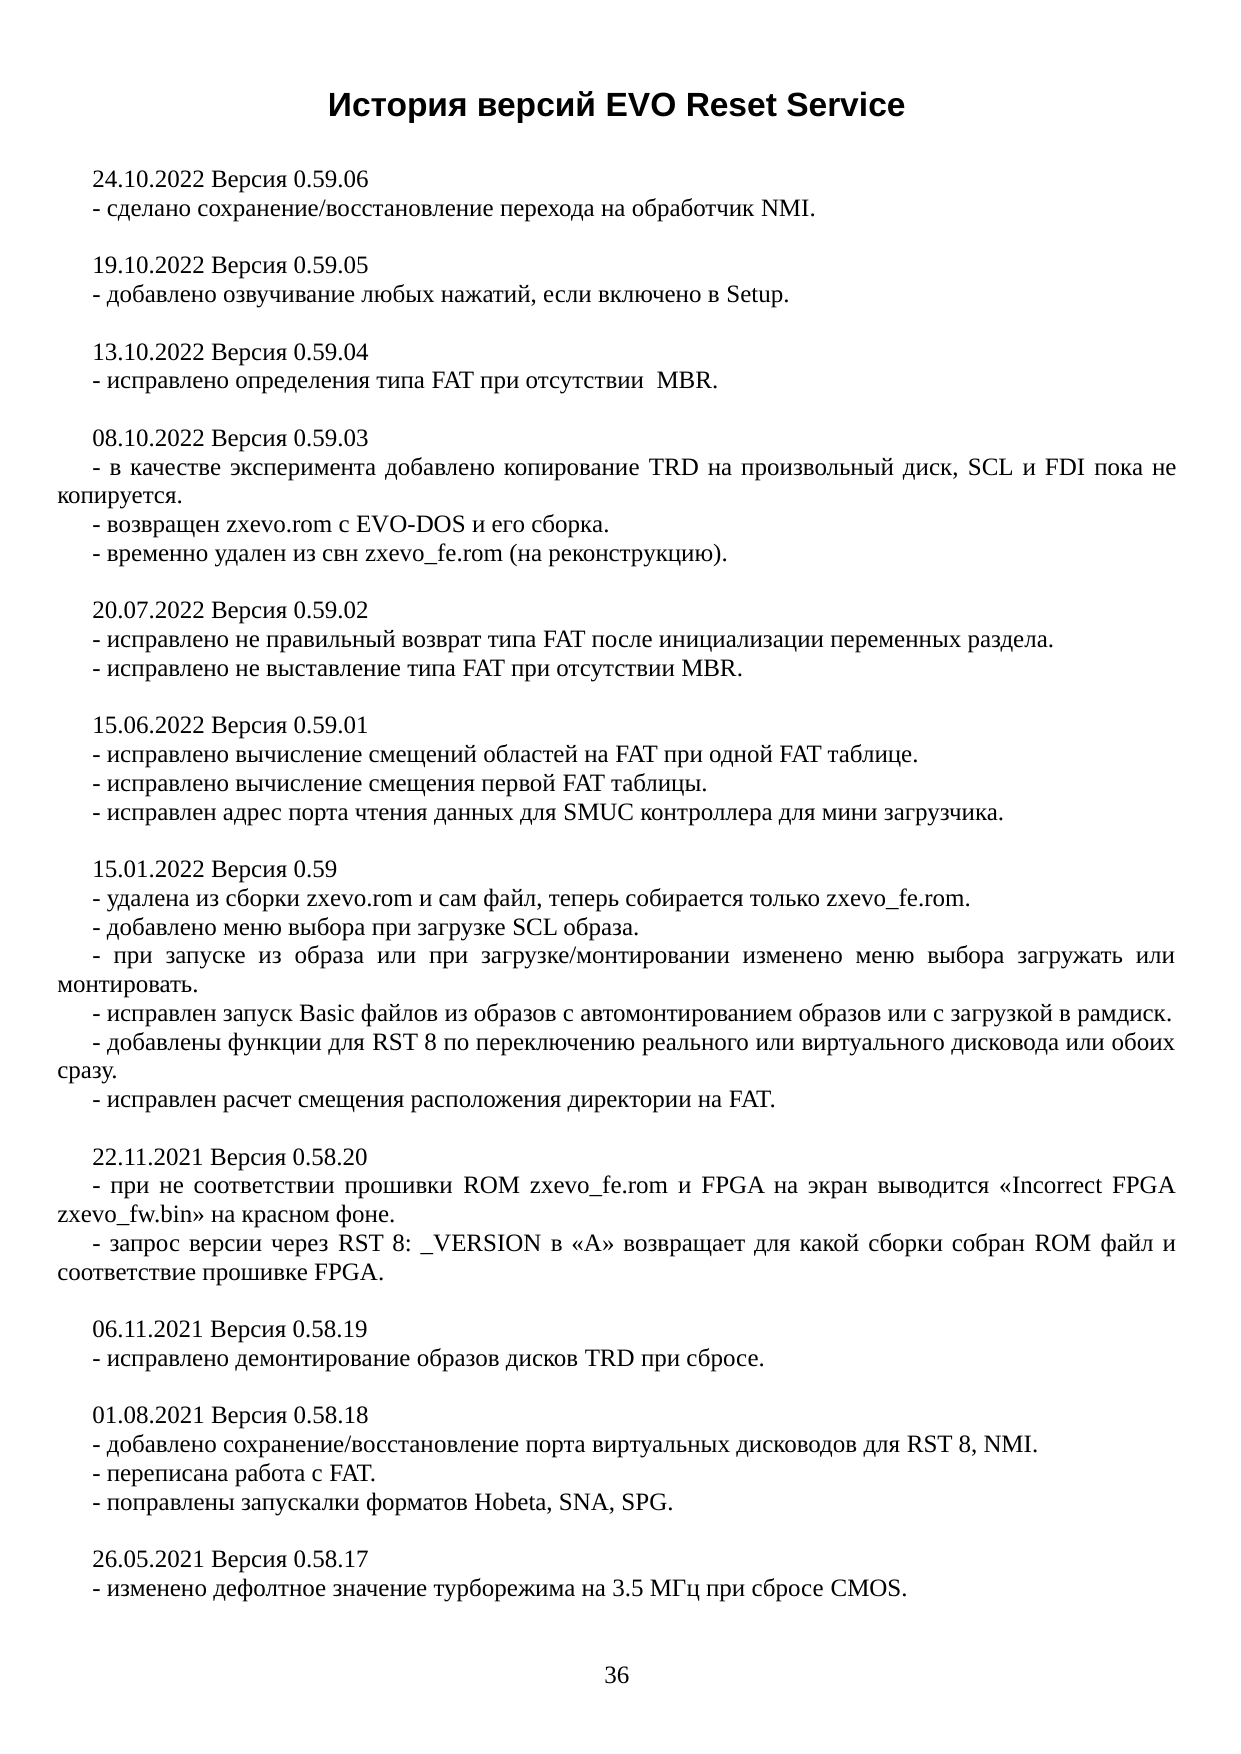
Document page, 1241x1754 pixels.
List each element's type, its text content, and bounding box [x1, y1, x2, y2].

text 08.10.2022 Версия 0.59.03 [57, 423, 1176, 452]
text - исправлено вычисление смещений областей на FAT при одной FAT таблице. [57, 739, 1176, 768]
text 24.10.2022 Версия 0.59.06 [57, 164, 1176, 193]
text - исправлено не выставление типа FAT при отсутствии MBR. [57, 653, 1176, 682]
text 01.08.2021 Версия 0.58.18 [57, 1401, 1176, 1429]
text - исправлено демонтирование образов дисков TRD при сбросе. [57, 1343, 1176, 1372]
text 15.01.2022 Версия 0.59 [57, 854, 1176, 883]
text - исправлен расчет смещения расположения директории на FAT. [57, 1084, 1176, 1113]
text - поправлены запускалки форматов Hobeta, SNA, SPG. [57, 1487, 1176, 1516]
text - изменено дефолтное значение турборежима на 3.5 МГц при сбросе CMOS. [57, 1573, 1176, 1602]
text - временно удален из свн zxevo_fe.rom (на реконструкцию). [57, 538, 1176, 567]
text 26.05.2021 Версия 0.58.17 [57, 1544, 1176, 1573]
text - добавлены функции для RST 8 по переключению реального или виртуального дисковода или обоих сразу. [57, 1027, 1176, 1084]
text - исправлено вычисление смещения первой FAT таблицы. [57, 768, 1176, 797]
text 22.11.2021 Версия 0.58.20 [57, 1142, 1176, 1171]
text - исправлен запуск Basic файлов из образов с автомонтированием образов или с загрузкой в рамдиск. [57, 998, 1176, 1027]
text 19.10.2022 Версия 0.59.05 [57, 251, 1176, 279]
text - переписана работа с FAT. [57, 1458, 1176, 1487]
text - в качестве эксперимента добавлено копирование TRD на произвольный диск, SCL и FDI пока не копируется. [57, 452, 1176, 509]
text - возвращен zxevo.rom c EVO-DOS и его сборка. [57, 509, 1176, 538]
text 13.10.2022 Версия 0.59.04 [57, 337, 1176, 366]
text 06.11.2021 Версия 0.58.19 [57, 1314, 1176, 1343]
text - при запуске из образа или при загрузке/монтировании изменено меню выбора загружать или монтировать. [57, 941, 1176, 998]
text - при не соответствии прошивки ROM zxevo_fe.rom и FPGA на экран выводится «Incorrect FPGA zxevo_fw.bin» на красном фоне. [57, 1171, 1176, 1228]
subtitle История версий EVO Reset Service [57, 84, 1176, 123]
text - исправлен адрес порта чтения данных для SMUC контроллера для мини загрузчика. [57, 797, 1176, 826]
text - удалена из сборки zxevo.rom и сам файл, теперь собирается только zxevo_fe.rom. [57, 883, 1176, 912]
text - исправлено определения типа FAT при отсутствии MBR. [57, 366, 1176, 394]
text 15.06.2022 Версия 0.59.01 [57, 711, 1176, 739]
text - добавлено меню выбора при загрузке SCL образа. [57, 912, 1176, 941]
text - исправлено не правильный возврат типа FAT после инициализации переменных раздела. [57, 624, 1176, 653]
text - сделано сохранение/восстановление перехода на обработчик NMI. [57, 193, 1176, 222]
text - добавлено озвучивание любых нажатий, если включено в Setup. [57, 279, 1176, 308]
text 20.07.2022 Версия 0.59.02 [57, 596, 1176, 624]
text - добавлено сохранение/восстановление порта виртуальных дисководов для RST 8, NMI. [57, 1429, 1176, 1458]
text - запрос версии через RST 8: _VERSION в «A» возвращает для какой сборки собран ROM файл и соответствие прошивке FPGA. [57, 1228, 1176, 1286]
